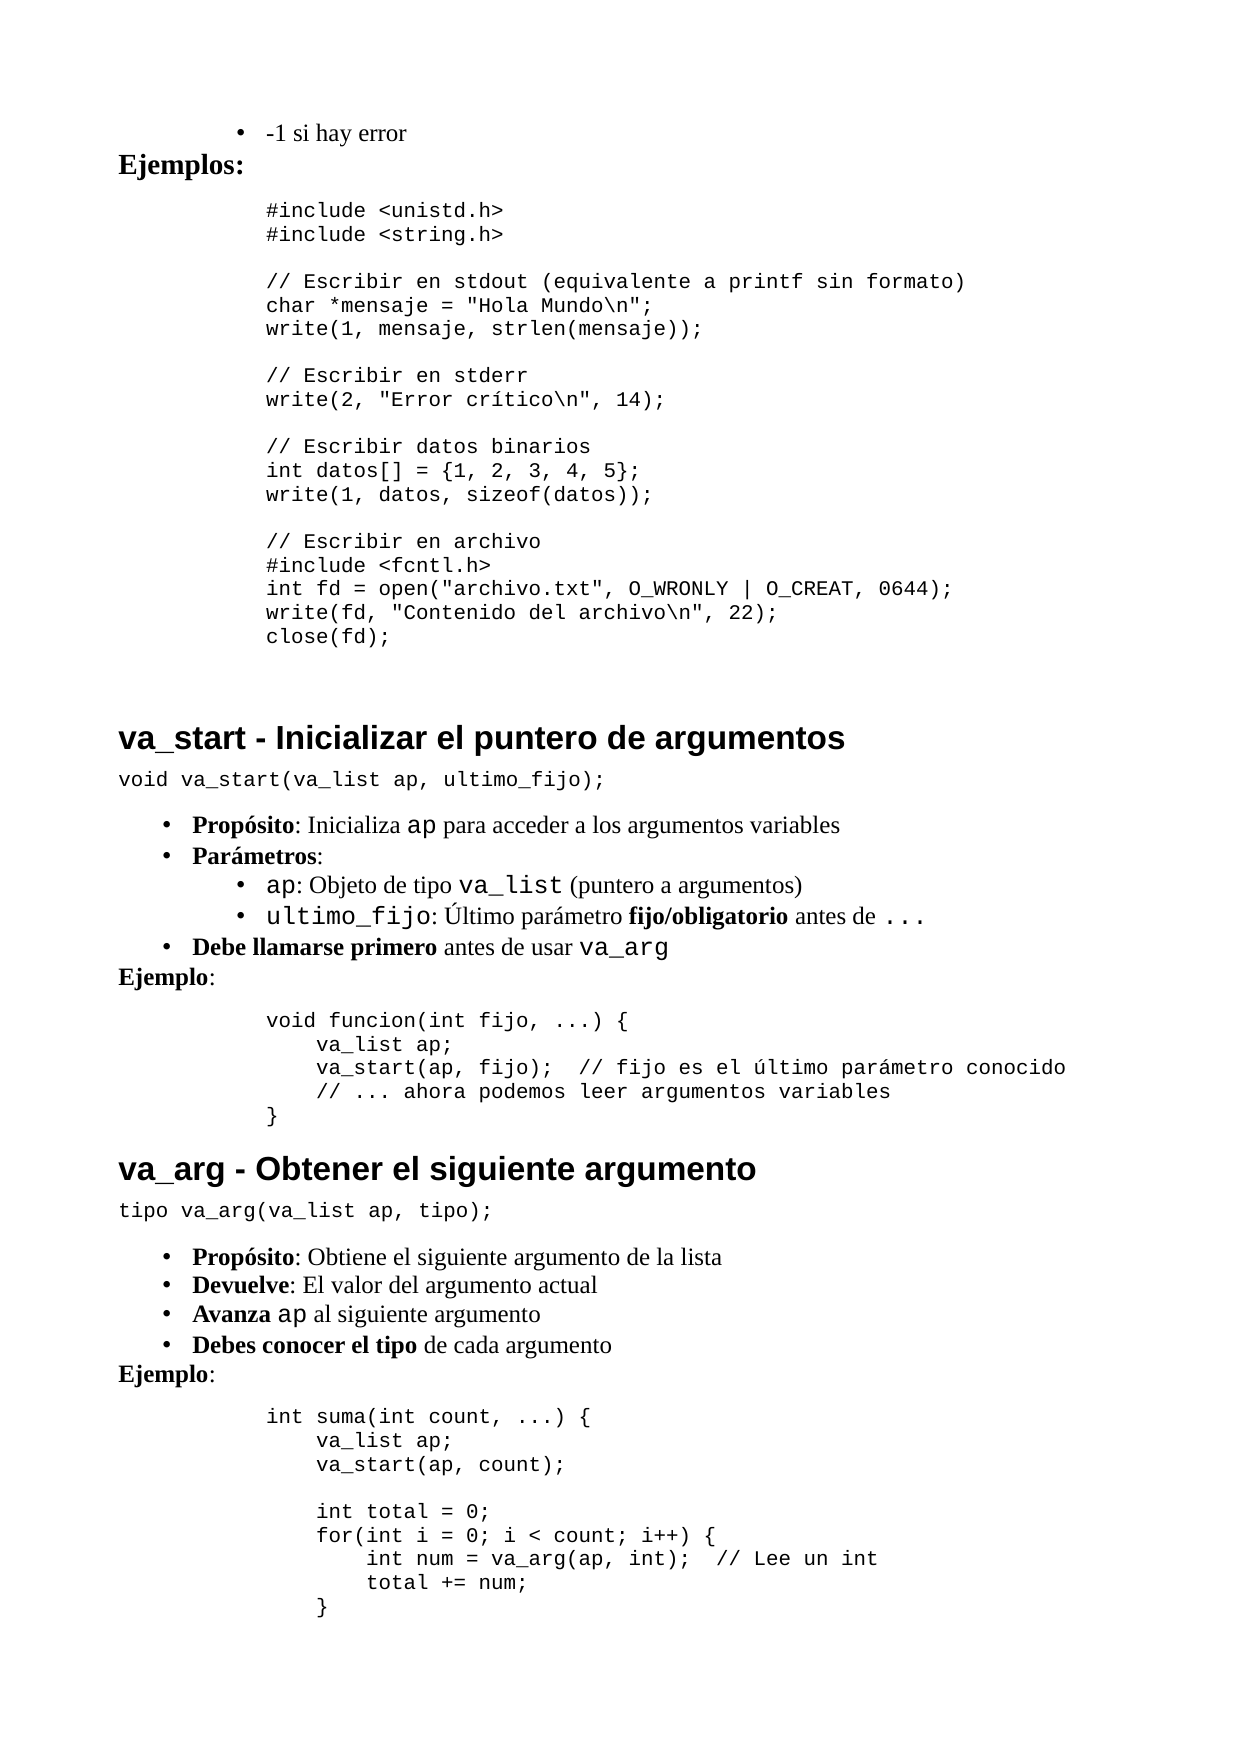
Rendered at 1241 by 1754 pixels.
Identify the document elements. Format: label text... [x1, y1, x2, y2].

text } [266, 1105, 1122, 1128]
text write(1, datos, sizeof(datos)); [266, 484, 1122, 507]
text // Escribir en archivo [266, 531, 1122, 555]
list ultimo_fijo: Último parámetro fijo/obligatorio antes de ... [236, 901, 1122, 932]
text int total = 0; [266, 1501, 1122, 1525]
list Parámetros: [162, 841, 1122, 870]
text char *mensaje = "Hola Mundo\n"; [266, 294, 1122, 318]
text va_start(ap, count); [266, 1454, 1122, 1477]
text Ejemplo: [118, 1359, 1122, 1388]
text // Escribir en stderr [266, 366, 1122, 389]
text write(fd, "Contenido del archivo\n", 22); [266, 602, 1122, 626]
text int datos[] = {1, 2, 3, 4, 5}; [266, 460, 1122, 484]
list Avanza ap al siguiente argumento [162, 1299, 1122, 1330]
text #include <fcntl.h> [266, 555, 1122, 578]
subtitle Ejemplos: [118, 147, 1122, 180]
list ap: Objeto de tipo va_list (puntero a argumentos) [236, 870, 1122, 901]
list Propósito: Obtiene el siguiente argumento de la lista [162, 1242, 1122, 1271]
list Devuelve: El valor del argumento actual [162, 1271, 1122, 1299]
text int fd = open("archivo.txt", O_WRONLY | O_CREAT, 0644); [266, 578, 1122, 602]
text tipo va_arg(va_list ap, tipo); [118, 1200, 1122, 1224]
text Ejemplo: [118, 962, 1122, 991]
text int num = va_arg(ap, int); // Lee un int [266, 1548, 1122, 1572]
text va_list ap; [266, 1034, 1122, 1057]
text total += num; [266, 1572, 1122, 1596]
text close(fd); [266, 626, 1122, 649]
subtitle va_start - Inicializar el puntero de argumentos [118, 718, 1122, 756]
text } [266, 1596, 1122, 1619]
text void va_start(va_list ap, ultimo_fijo); [118, 769, 1122, 792]
text int suma(int count, ...) { [266, 1407, 1122, 1430]
text write(1, mensaje, strlen(mensaje)); [266, 318, 1122, 342]
text void funcion(int fijo, ...) { [266, 1010, 1122, 1034]
text for(int i = 0; i < count; i++) { [266, 1525, 1122, 1548]
text // ... ahora podemos leer argumentos variables [266, 1081, 1122, 1105]
text // Escribir datos binarios [266, 436, 1122, 460]
text #include <string.h> [266, 224, 1122, 247]
list -1 si hay error [236, 118, 1122, 147]
subtitle va_arg - Obtener el siguiente argumento [118, 1149, 1122, 1188]
text #include <unistd.h> [266, 200, 1122, 224]
list Debes conocer el tipo de cada argumento [162, 1330, 1122, 1359]
text va_list ap; [266, 1430, 1122, 1454]
list Debe llamarse primero antes de usar va_arg [162, 932, 1122, 962]
text write(2, "Error crítico\n", 14); [266, 389, 1122, 413]
text va_start(ap, fijo); // fijo es el último parámetro conocido [266, 1057, 1122, 1081]
list Propósito: Inicializa ap para acceder a los argumentos variables [162, 810, 1122, 841]
text // Escribir en stdout (equivalente a printf sin formato) [266, 271, 1122, 294]
